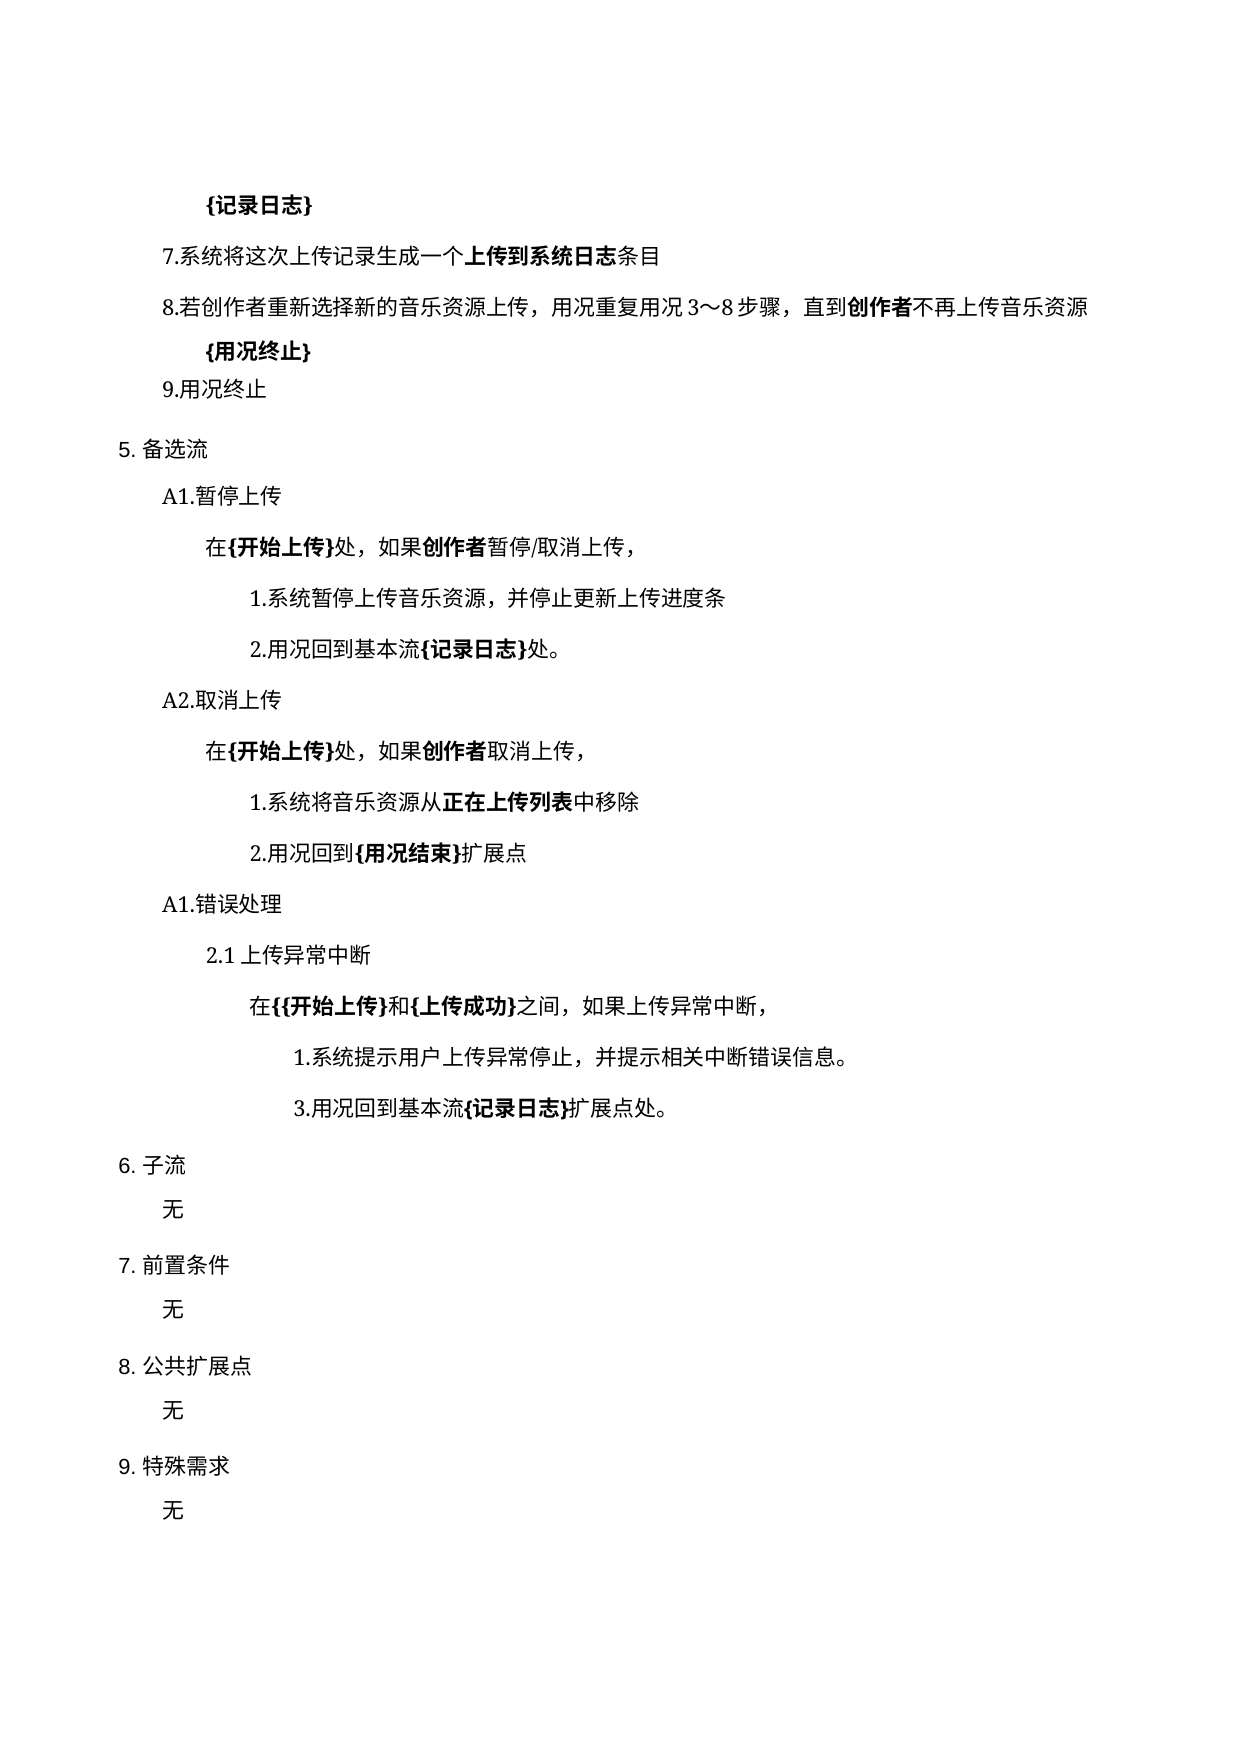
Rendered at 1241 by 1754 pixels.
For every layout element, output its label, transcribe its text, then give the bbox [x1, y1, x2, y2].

text {记录日志} [118, 188, 1122, 219]
text 1.系统将音乐资源从正在上传列表中移除 [118, 785, 1122, 817]
text 在{开始上传}处，如果创作者取消上传， [118, 734, 1122, 766]
text 在{{开始上传}和{上传成功}之间，如果上传异常中断， [118, 989, 1122, 1021]
text {用况终止} [118, 334, 1122, 366]
text A1.暂停上传 [118, 479, 1122, 511]
text 2.用况回到基本流{记录日志}处。 [118, 632, 1122, 664]
text 8.若创作者重新选择新的音乐资源上传，用况重复用况3～8步骤，直到创作者不再上传音乐资源 [118, 290, 1122, 321]
text A2.取消上传 [118, 683, 1122, 715]
subtitle 备选流 [118, 429, 1122, 465]
text 3.用况回到基本流{记录日志}扩展点处。 [118, 1091, 1122, 1123]
subtitle 子流 [118, 1148, 1122, 1179]
text 2.用况回到{用况结束}扩展点 [118, 836, 1122, 868]
text 1.系统暂停上传音乐资源，并停止更新上传进度条 [118, 581, 1122, 613]
text 无 [118, 1192, 1122, 1224]
subtitle 特殊需求 [118, 1449, 1122, 1481]
text 1.系统提示用户上传异常停止，并提示相关中断错误信息。 [118, 1040, 1122, 1072]
subtitle 公共扩展点 [118, 1349, 1122, 1380]
text 无 [118, 1292, 1122, 1324]
text 9.用况终止 [118, 372, 1122, 404]
text 在{开始上传}处，如果创作者暂停/取消上传， [118, 530, 1122, 562]
text A1.错误处理 [118, 887, 1122, 919]
text 7.系统将这次上传记录生成一个上传到系统日志条目 [118, 239, 1122, 270]
subtitle 前置条件 [118, 1248, 1122, 1280]
text 2.1上传异常中断 [118, 938, 1122, 970]
text 无 [118, 1393, 1122, 1425]
text 无 [118, 1493, 1122, 1525]
